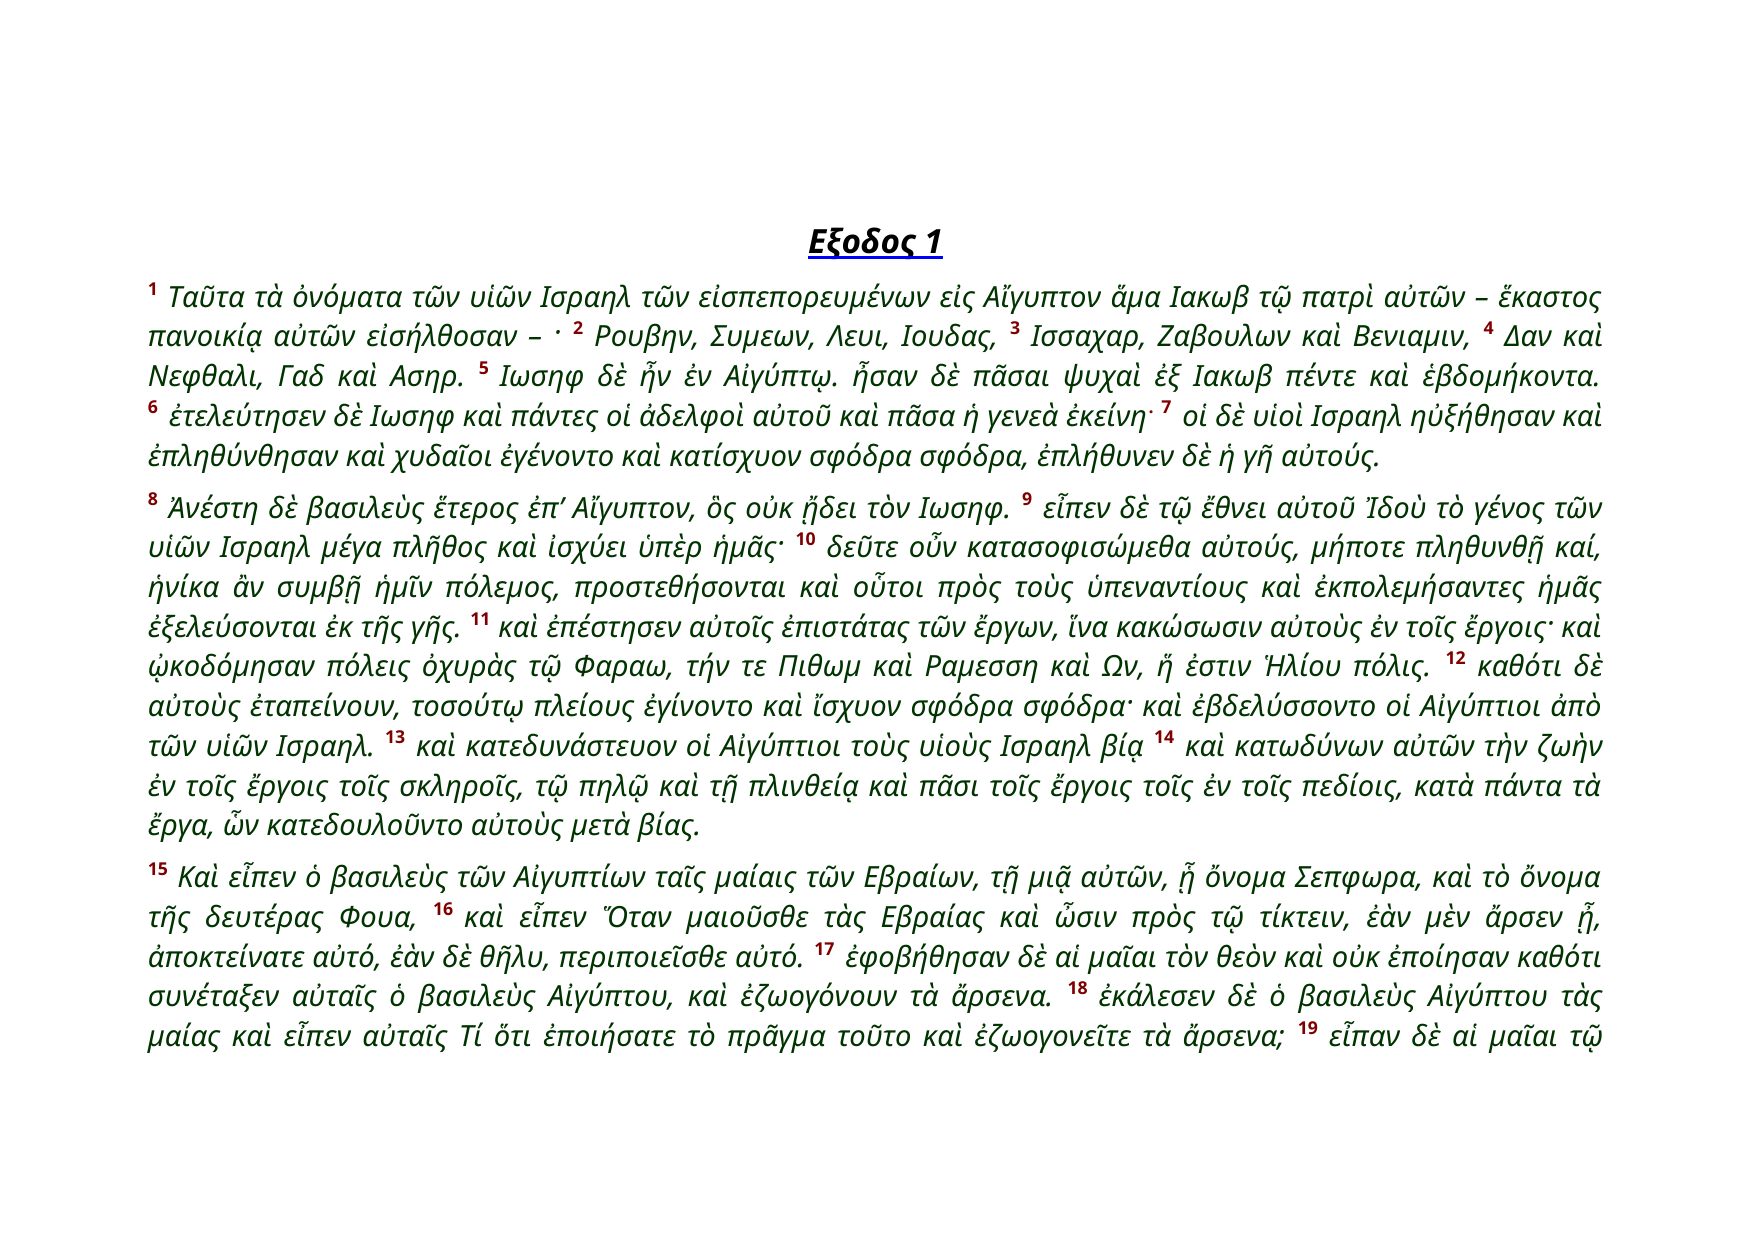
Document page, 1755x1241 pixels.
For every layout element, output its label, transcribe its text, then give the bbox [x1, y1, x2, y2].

text 15 Καὶ εἶπεν ὁ βασιλεὺς τῶν Αἰγυπτίων ταῖς μαίαις τῶν Εβραίων, τῇ μιᾷ αὐτῶν, ᾗ ὄνομα Σεπφωρα, καὶ τὸ ὄνομα τῆς δευτέρας Φουα, 16 καὶ εἶπεν Ὅταν μαιοῦσθε τὰς Εβραίας καὶ ὦσιν πρὸς τῷ τίκτειν, ἐὰν μὲν ἄρσεν ᾖ, ἀποκτείνατε αὐτό, ἐὰν δὲ θῆλυ, περιποιεῖσθε αὐτό. 17 ἐφοβήθησαν δὲ αἱ μαῖαι τὸν θεὸν καὶ οὐκ ἐποίησαν καθότι συνέταξεν αὐταῖς ὁ βασιλεὺς Αἰγύπτου, καὶ ἐζωογόνουν τὰ ἄρσενα. 18 ἐκάλεσεν δὲ ὁ βασιλεὺς Αἰγύπτου τὰς μαίας καὶ εἶπεν αὐταῖς Τί ὅτι ἐποιήσατε τὸ πρᾶγμα τοῦτο καὶ ἐζωογονεῖτε τὰ ἄρσενα; 19 εἶπαν δὲ αἱ μαῖαι τῷ [148, 857, 1606, 1055]
text Εξοδος 1 [148, 218, 1606, 263]
text 1 Ταῦτα τὰ ὀνόματα τῶν υἱῶν Ισραηλ τῶν εἰσπεπορευμένων εἰς Αἴγυπτον ἅμα Ιακωβ τῷ πατρὶ αὐτῶν – ἕκαστος πανοικίᾳ αὐτῶν εἰσήλθοσαν – · 2 Ρουβην, Συμεων, Λευι, Ιουδας, 3 Ισσαχαρ, Ζαβουλων καὶ Βενιαμιν, 4 Δαν καὶ Νεφθαλι, Γαδ καὶ Ασηρ. 5 Ιωσηφ δὲ ἦν ἐν Αἰγύπτῳ. ἦσαν δὲ πᾶσαι ψυχαὶ ἐξ Ιακωβ πέντε καὶ ἑβδομήκοντα. 6 ἐτελεύτησεν δὲ Ιωσηφ καὶ πάντες οἱ ἀδελφοὶ αὐτοῦ καὶ πᾶσα ἡ γενεὰ ἐκείνη. 7 οἱ δὲ υἱοὶ Ισραηλ ηὐξήθησαν καὶ ἐπληθύνθησαν καὶ χυδαῖοι ἐγένοντο καὶ κατίσχυον σφόδρα σφόδρα, ἐπλήθυνεν δὲ ἡ γῆ αὐτούς. [148, 276, 1606, 474]
text 8 Ἀνέστη δὲ βασιλεὺς ἕτερος ἐπ’ Αἴγυπτον, ὃς οὐκ ᾔδει τὸν Ιωσηφ. 9 εἶπεν δὲ τῷ ἔθνει αὐτοῦ Ἰδοὺ τὸ γένος τῶν υἱῶν Ισραηλ μέγα πλῆθος καὶ ἰσχύει ὑπὲρ ἡμᾶς· 10 δεῦτε οὖν κατασοφισώμεθα αὐτούς, μήποτε πληθυνθῇ καί, ἡνίκα ἂν συμβῇ ἡμῖν πόλεμος, προστεθήσονται καὶ οὗτοι πρὸς τοὺς ὑπεναντίους καὶ ἐκπολεμήσαντες ἡμᾶς ἐξελεύσονται ἐκ τῆς γῆς. 11 καὶ ἐπέστησεν αὐτοῖς ἐπιστάτας τῶν ἔργων, ἵνα κακώσωσιν αὐτοὺς ἐν τοῖς ἔργοις· καὶ ᾠκοδόμησαν πόλεις ὀχυρὰς τῷ Φαραω, τήν τε Πιθωμ καὶ Ραμεσση καὶ Ων, ἥ ἐστιν Ἡλίου πόλις. 12 καθότι δὲ αὐτοὺς ἐταπείνουν, τοσούτῳ πλείους ἐγίνοντο καὶ ἴσχυον σφόδρα σφόδρα· καὶ ἐβδελύσσοντο οἱ Αἰγύπτιοι ἀπὸ τῶν υἱῶν Ισραηλ. 13 καὶ κατεδυνάστευον οἱ Αἰγύπτιοι τοὺς υἱοὺς Ισραηλ βίᾳ 14 καὶ κατωδύνων αὐτῶν τὴν ζωὴν ἐν τοῖς ἔργοις τοῖς σκληροῖς, τῷ πηλῷ καὶ τῇ πλινθείᾳ καὶ πᾶσι τοῖς ἔργοις τοῖς ἐν τοῖς πεδίοις, κατὰ πάντα τὰ ἔργα, ὧν κατεδουλοῦντο αὐτοὺς μετὰ βίας. [148, 487, 1606, 844]
